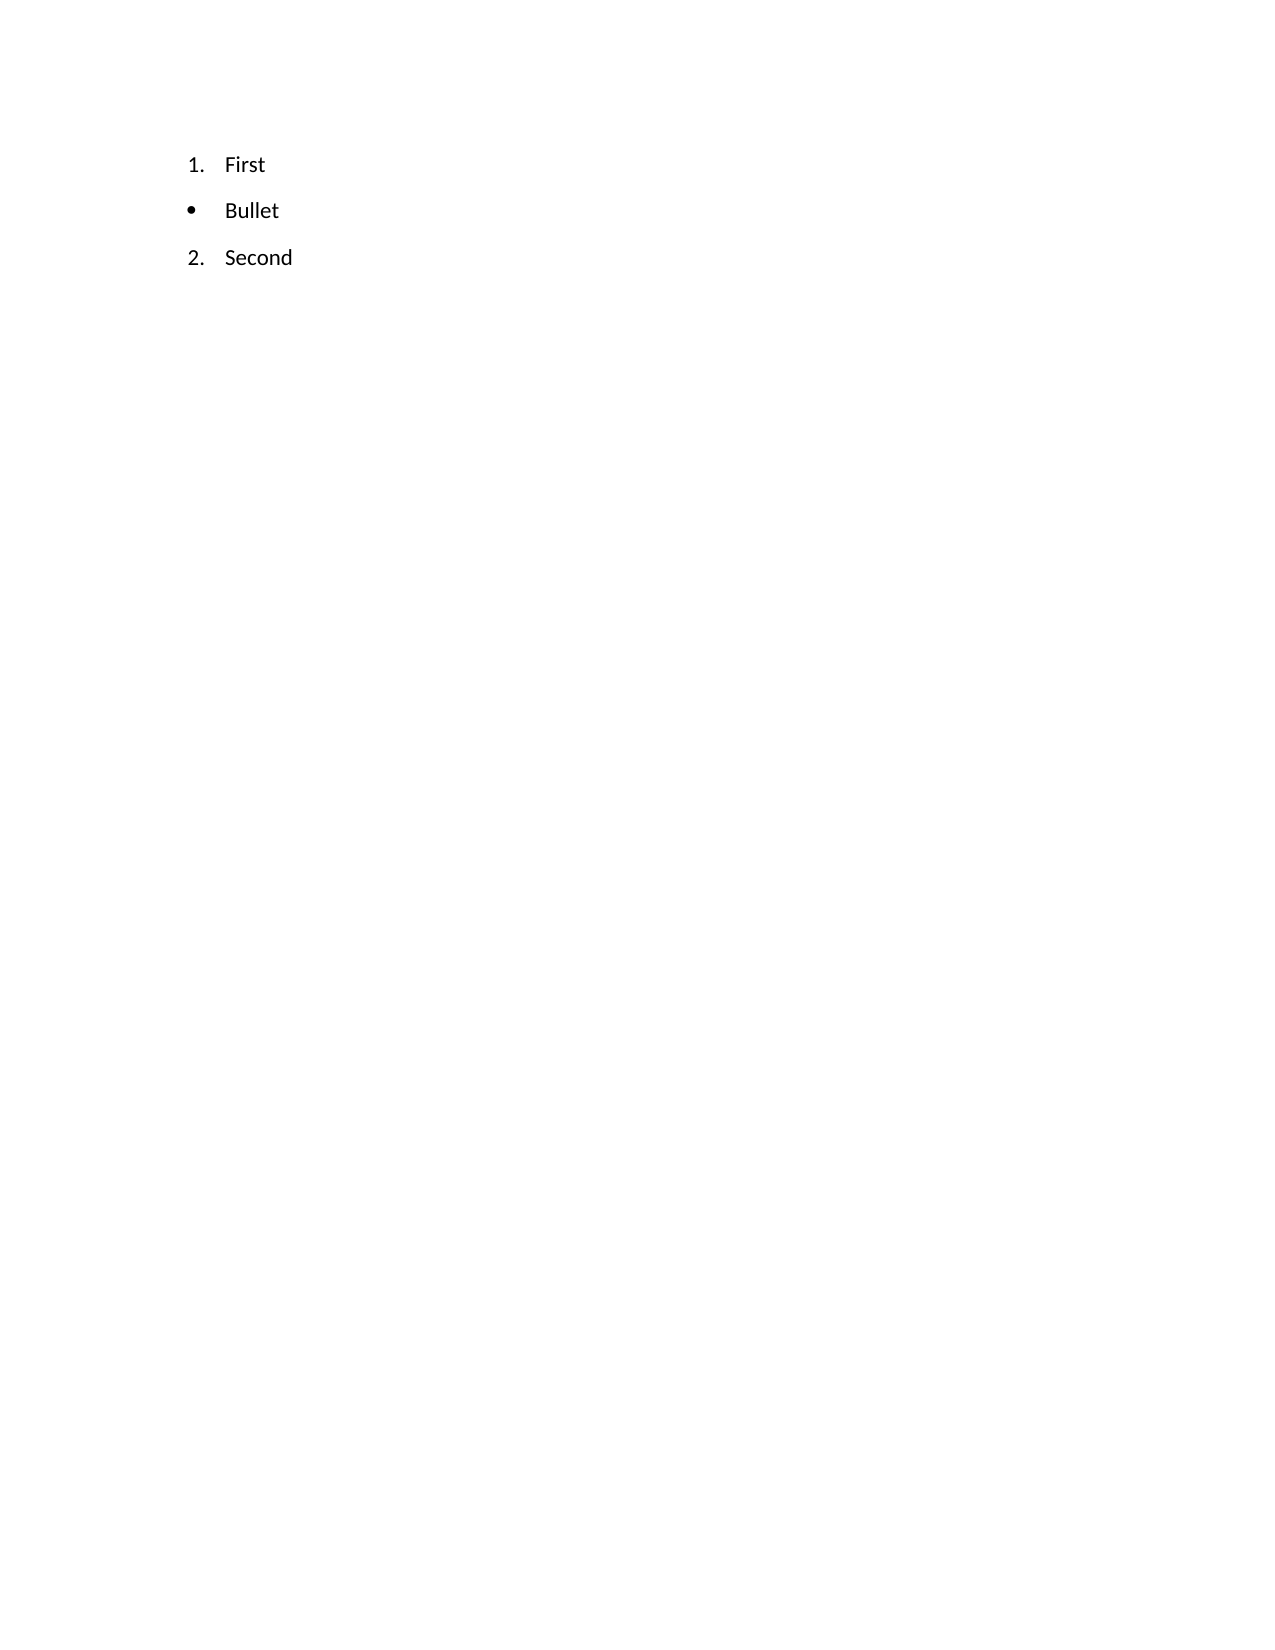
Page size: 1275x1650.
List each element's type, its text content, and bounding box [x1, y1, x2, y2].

list Bullet [187, 197, 1125, 224]
list Second [187, 243, 1125, 271]
list First [187, 150, 1125, 178]
